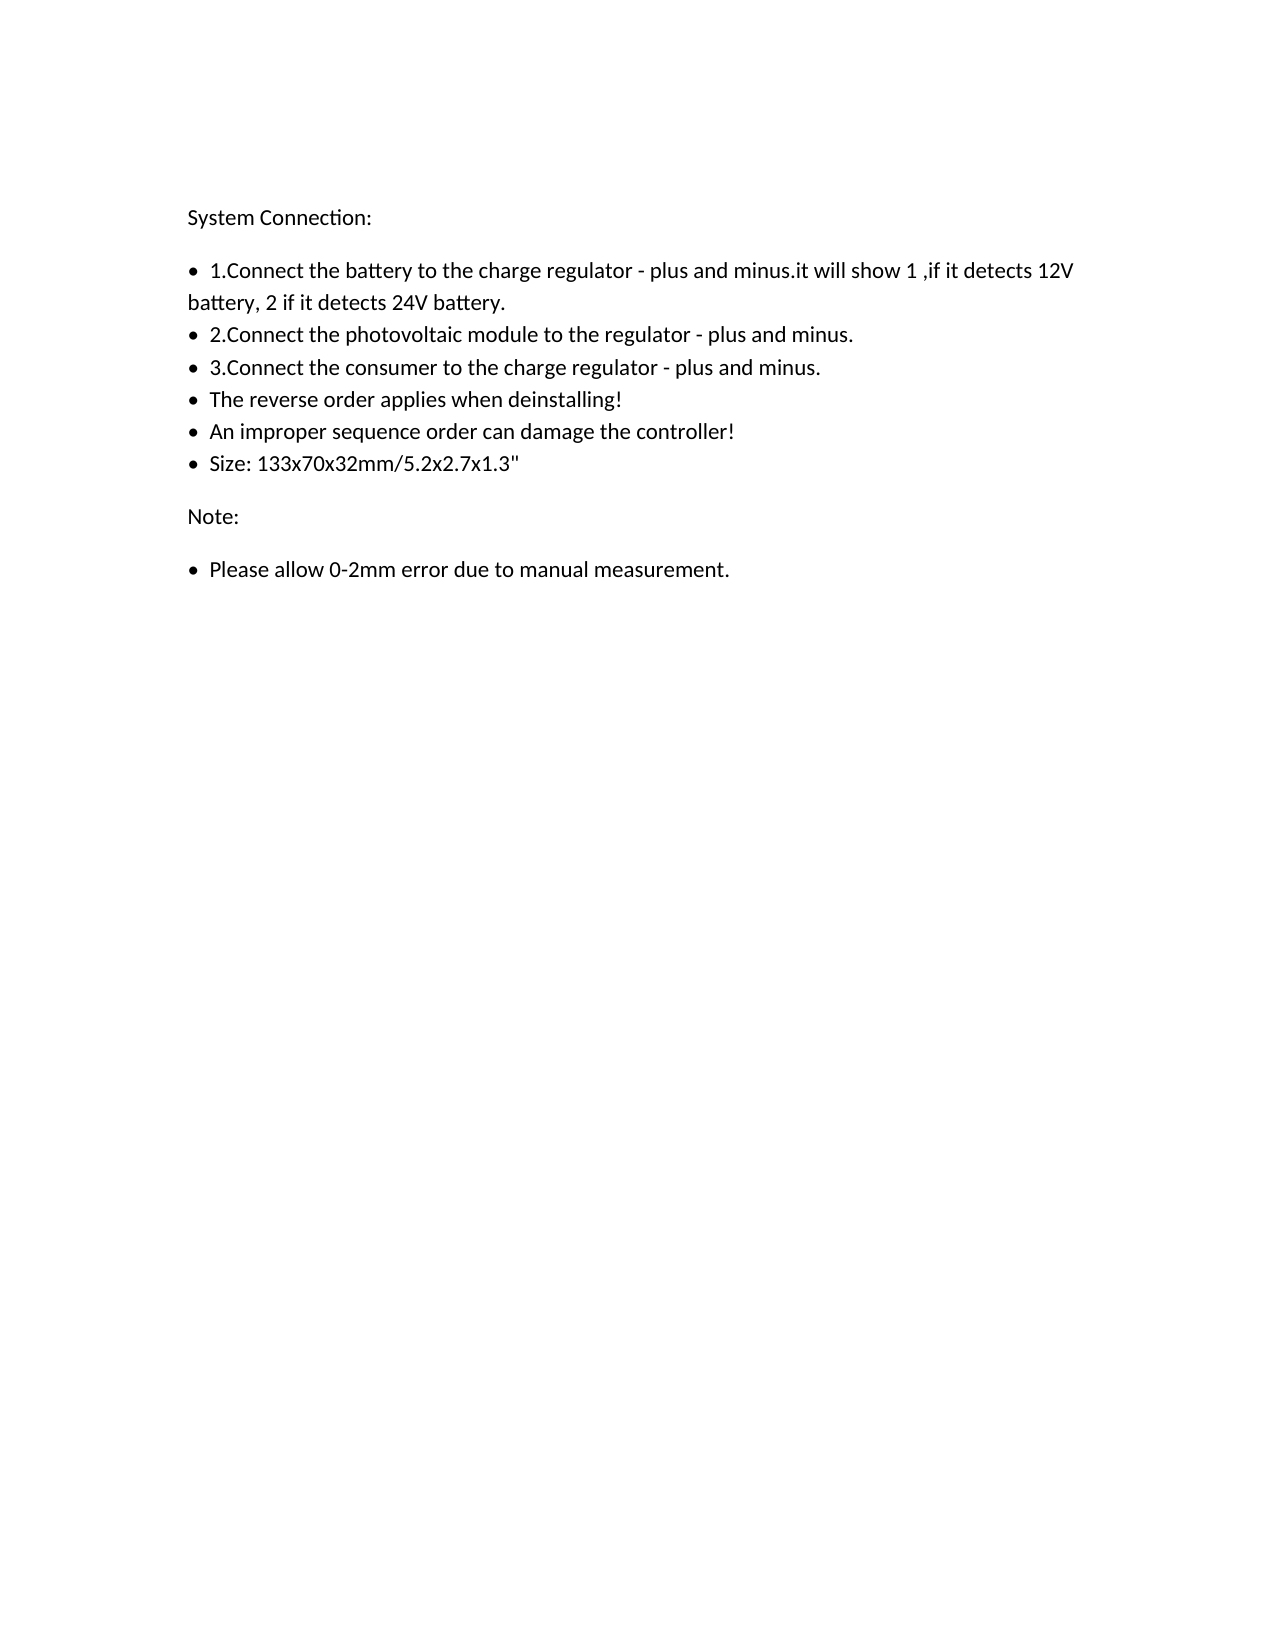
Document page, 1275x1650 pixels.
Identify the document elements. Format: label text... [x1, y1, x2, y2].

text • 1.Connect the battery to the charge regulator - plus and minus.it will show 1 ,if it detects 12V battery, 2 if it detects 24V battery. • 2.Connect the photovoltaic module to the regulator - plus and minus. • 3.Connect the consumer to the charge regulator - plus and minus. • The reverse order applies when deinstalling! • An improper sequence order can damage the controller! • Size: 133x70x32mm/5.2x2.7x1.3" [187, 256, 1087, 477]
text System Connection: [187, 203, 1087, 231]
text • Please allow 0-2mm error due to manual measurement. [187, 555, 1087, 583]
text Note: [187, 502, 1087, 530]
